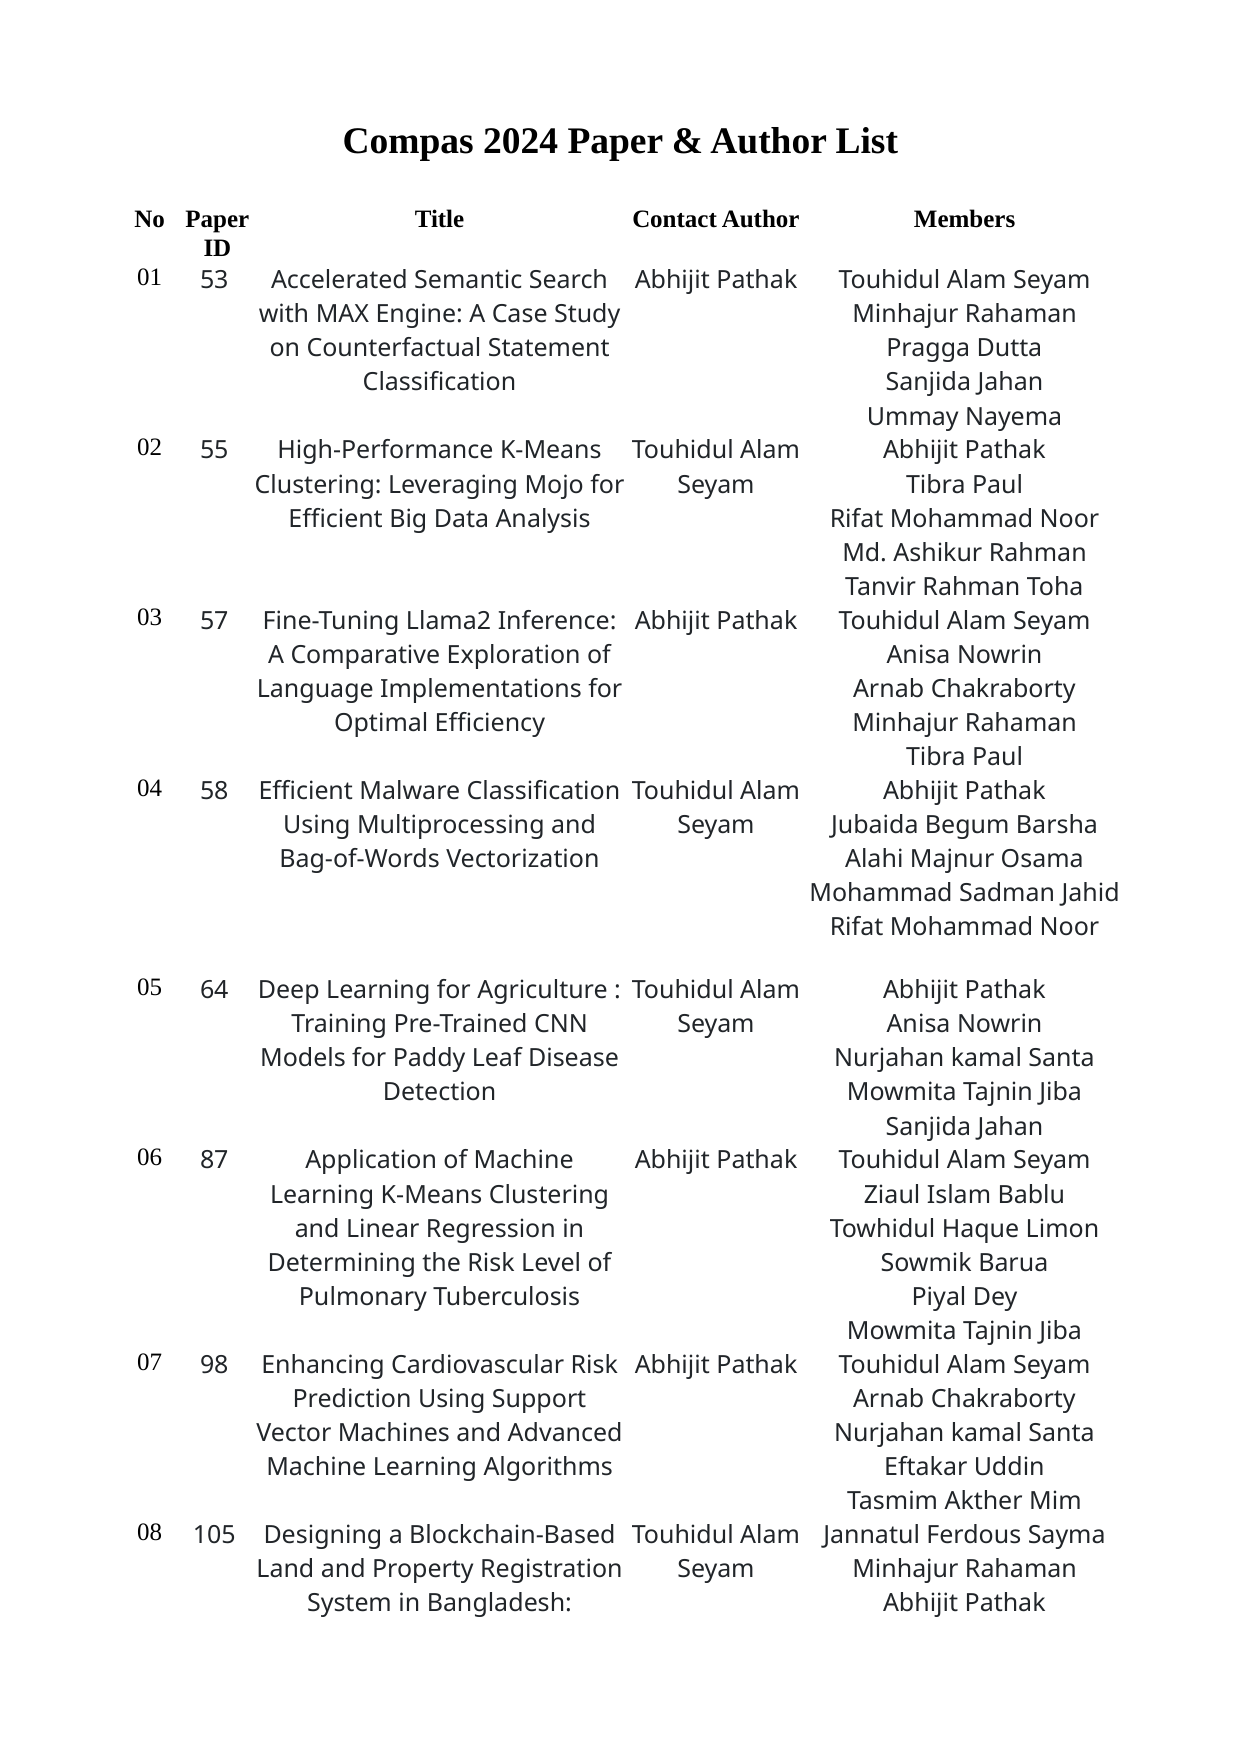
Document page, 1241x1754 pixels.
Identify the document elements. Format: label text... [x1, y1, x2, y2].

table_cell Jannatul Ferdous Sayma Minhajur Rahaman Abhijit Pathak [806, 1517, 1122, 1619]
table_cell Application of Machine Learning K-Means Clustering and Linear Regression in Determining the Risk Level of Pulmonary Tuberculosis [254, 1142, 625, 1347]
table_cell Touhidul Alam Seyam Minhajur Rahaman Pragga Dutta Sanjida Jahan Ummay Nayema [806, 262, 1122, 432]
table_cell 06 [118, 1142, 181, 1347]
table_cell 98 [181, 1347, 254, 1517]
table_cell 57 [181, 603, 254, 773]
table_cell Enhancing Cardiovascular Risk Prediction Using Support Vector Machines and Advanced Machine Learning Algorithms [254, 1347, 625, 1517]
table_cell 53 [181, 262, 254, 432]
table_cell Touhidul Alam Seyam Anisa Nowrin Arnab Chakraborty Minhajur Rahaman Tibra Paul [806, 603, 1122, 773]
table_cell Abhijit Pathak Jubaida Begum Barsha Alahi Majnur Osama Mohammad Sadman Jahid Rifat Mohammad Noor [806, 773, 1122, 972]
table_cell 105 [181, 1517, 254, 1619]
table_cell Touhidul Alam Seyam Ziaul Islam Bablu Towhidul Haque Limon Sowmik Barua Piyal Dey Mowmita Tajnin Jiba [806, 1142, 1122, 1347]
table_cell Abhijit Pathak [625, 603, 806, 773]
table_cell Abhijit Pathak Tibra Paul Rifat Mohammad Noor Md. Ashikur Rahman Tanvir Rahman Toha [806, 432, 1122, 602]
table_cell High-Performance K-Means Clustering: Leveraging Mojo for Efficient Big Data Analysis [254, 432, 625, 602]
table_cell 02 [118, 432, 181, 602]
table_cell Touhidul Alam Seyam [625, 972, 806, 1142]
table_header Members [806, 204, 1122, 262]
table_cell 07 [118, 1347, 181, 1517]
table_cell Abhijit Pathak [625, 262, 806, 432]
table_cell Designing a Blockchain-Based Land and Property Registration System in Bangladesh: [254, 1517, 625, 1619]
table_cell 03 [118, 603, 181, 773]
table_header Contact Author [625, 204, 806, 262]
table_cell 64 [181, 972, 254, 1142]
table_cell 87 [181, 1142, 254, 1347]
table_cell Deep Learning for Agriculture : Training Pre-Trained CNN Models for Paddy Leaf Disease Detection [254, 972, 625, 1142]
table_header Paper ID [181, 204, 254, 262]
text Compas 2024 Paper & Author List [118, 118, 1122, 161]
table_cell 05 [118, 972, 181, 1142]
table_cell Abhijit Pathak [625, 1142, 806, 1347]
table_cell Accelerated Semantic Search with MAX Engine: A Case Study on Counterfactual Statement Classification [254, 262, 625, 432]
table_header No [118, 204, 181, 262]
table_cell Efficient Malware Classification Using Multiprocessing and Bag-of-Words Vectorization [254, 773, 625, 972]
table_cell Touhidul Alam Seyam Arnab Chakraborty Nurjahan kamal Santa Eftakar Uddin Tasmim Akther Mim [806, 1347, 1122, 1517]
table_cell Fine-Tuning Llama2 Inference: A Comparative Exploration of Language Implementations for Optimal Efficiency [254, 603, 625, 773]
table_cell Touhidul Alam Seyam [625, 1517, 806, 1619]
table_cell 01 [118, 262, 181, 432]
table_cell 08 [118, 1517, 181, 1619]
table_cell Touhidul Alam Seyam [625, 773, 806, 972]
table_header Title [254, 204, 625, 262]
table_cell Abhijit Pathak Anisa Nowrin Nurjahan kamal Santa Mowmita Tajnin Jiba Sanjida Jahan [806, 972, 1122, 1142]
table_cell 58 [181, 773, 254, 972]
table_cell Abhijit Pathak [625, 1347, 806, 1517]
table_cell 55 [181, 432, 254, 602]
table_cell Touhidul Alam Seyam [625, 432, 806, 602]
table_cell 04 [118, 773, 181, 972]
